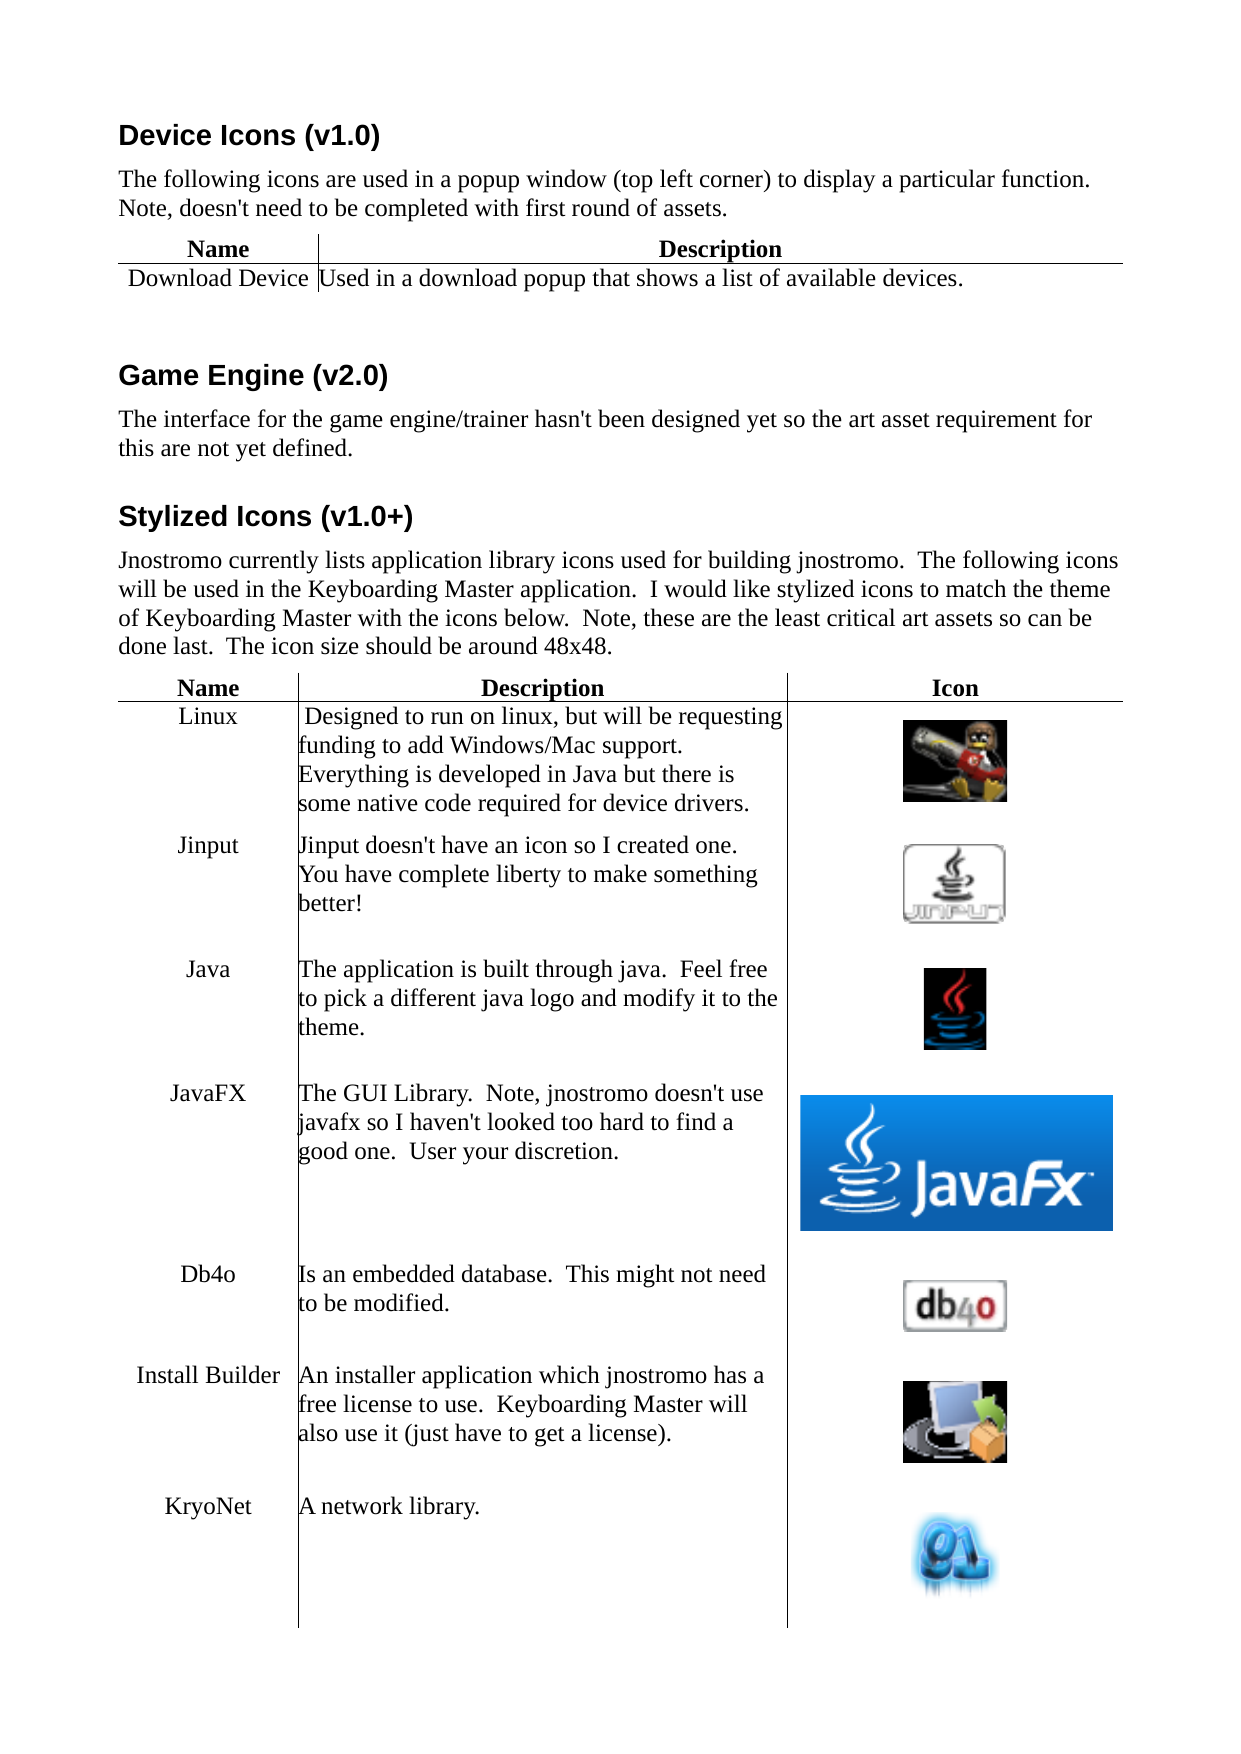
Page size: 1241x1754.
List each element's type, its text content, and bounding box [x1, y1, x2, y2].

table_cell Download Device [118, 264, 318, 292]
table_cell [788, 954, 1123, 1049]
picture [903, 1381, 1008, 1463]
table_cell Used in a download popup that shows a list of available devices. [319, 264, 1123, 292]
table_cell The application is built through java. Feel free to pick a different java logo and modify it to the theme. [299, 954, 787, 1078]
table_cell KryoNet [118, 1491, 298, 1627]
picture [903, 844, 1008, 926]
table_cell [788, 830, 1123, 954]
subtitle Stylized Icons (v1.0+) [118, 499, 1122, 533]
text The interface for the game engine/trainer hasn't been designed yet so the art asset requirement for this are not yet defined. [118, 404, 1122, 462]
table_cell Is an embedded database. This might not need to be modified. [299, 1260, 787, 1361]
table_header Icon [788, 673, 1123, 701]
table_cell Jinput [118, 830, 298, 954]
table_cell Designed to run on linux, but will be requesting funding to add Windows/Mac support. Everything is developed in Java but there is some native code required for device drivers. [299, 702, 787, 830]
subtitle Device Icons (v1.0) [118, 118, 1122, 152]
table_cell Linux [118, 702, 298, 830]
table_header Name [118, 673, 298, 701]
table_header Description [319, 234, 1123, 263]
table_cell [788, 1361, 1123, 1491]
text The following icons are used in a popup window (top left corner) to display a particular function. Note, doesn't need to be completed with first round of assets. [118, 164, 1122, 222]
picture [800, 1095, 1113, 1231]
picture [903, 720, 1008, 802]
picture [910, 1512, 1000, 1599]
table_cell A network library. [299, 1491, 787, 1627]
table_cell [788, 1078, 1123, 1259]
table_cell [788, 1050, 1123, 1078]
table_cell Install Builder [118, 1361, 298, 1491]
table_cell [788, 1260, 1123, 1361]
table_header Description [299, 673, 787, 701]
table_cell Java [118, 954, 298, 1078]
picture [903, 1280, 1008, 1332]
text Jnostromo currently lists application library icons used for building jnostromo. The following icons will be used in the Keyboarding Master application. I would like stylized icons to match the theme of Keyboarding Master with the icons below. Note, these are the least critical art assets so can be done last. The icon size should be around 48x48. [118, 545, 1122, 660]
subtitle Game Engine (v2.0) [118, 358, 1122, 392]
table_cell JavaFX [118, 1078, 298, 1259]
table_cell [788, 702, 1123, 830]
table_cell The GUI Library. Note, jnostromo doesn't use javafx so I haven't looked too hard to find a good one. User your discretion. [299, 1078, 787, 1259]
table_cell Db4o [118, 1260, 298, 1361]
table_cell [788, 1491, 1123, 1627]
table_header Name [118, 234, 318, 263]
picture [923, 968, 987, 1050]
table_cell An installer application which jnostromo has a free license to use. Keyboarding Master will also use it (just have to get a license). [299, 1361, 787, 1491]
table_cell Jinput doesn't have an icon so I created one. You have complete liberty to make something better! [299, 830, 787, 954]
